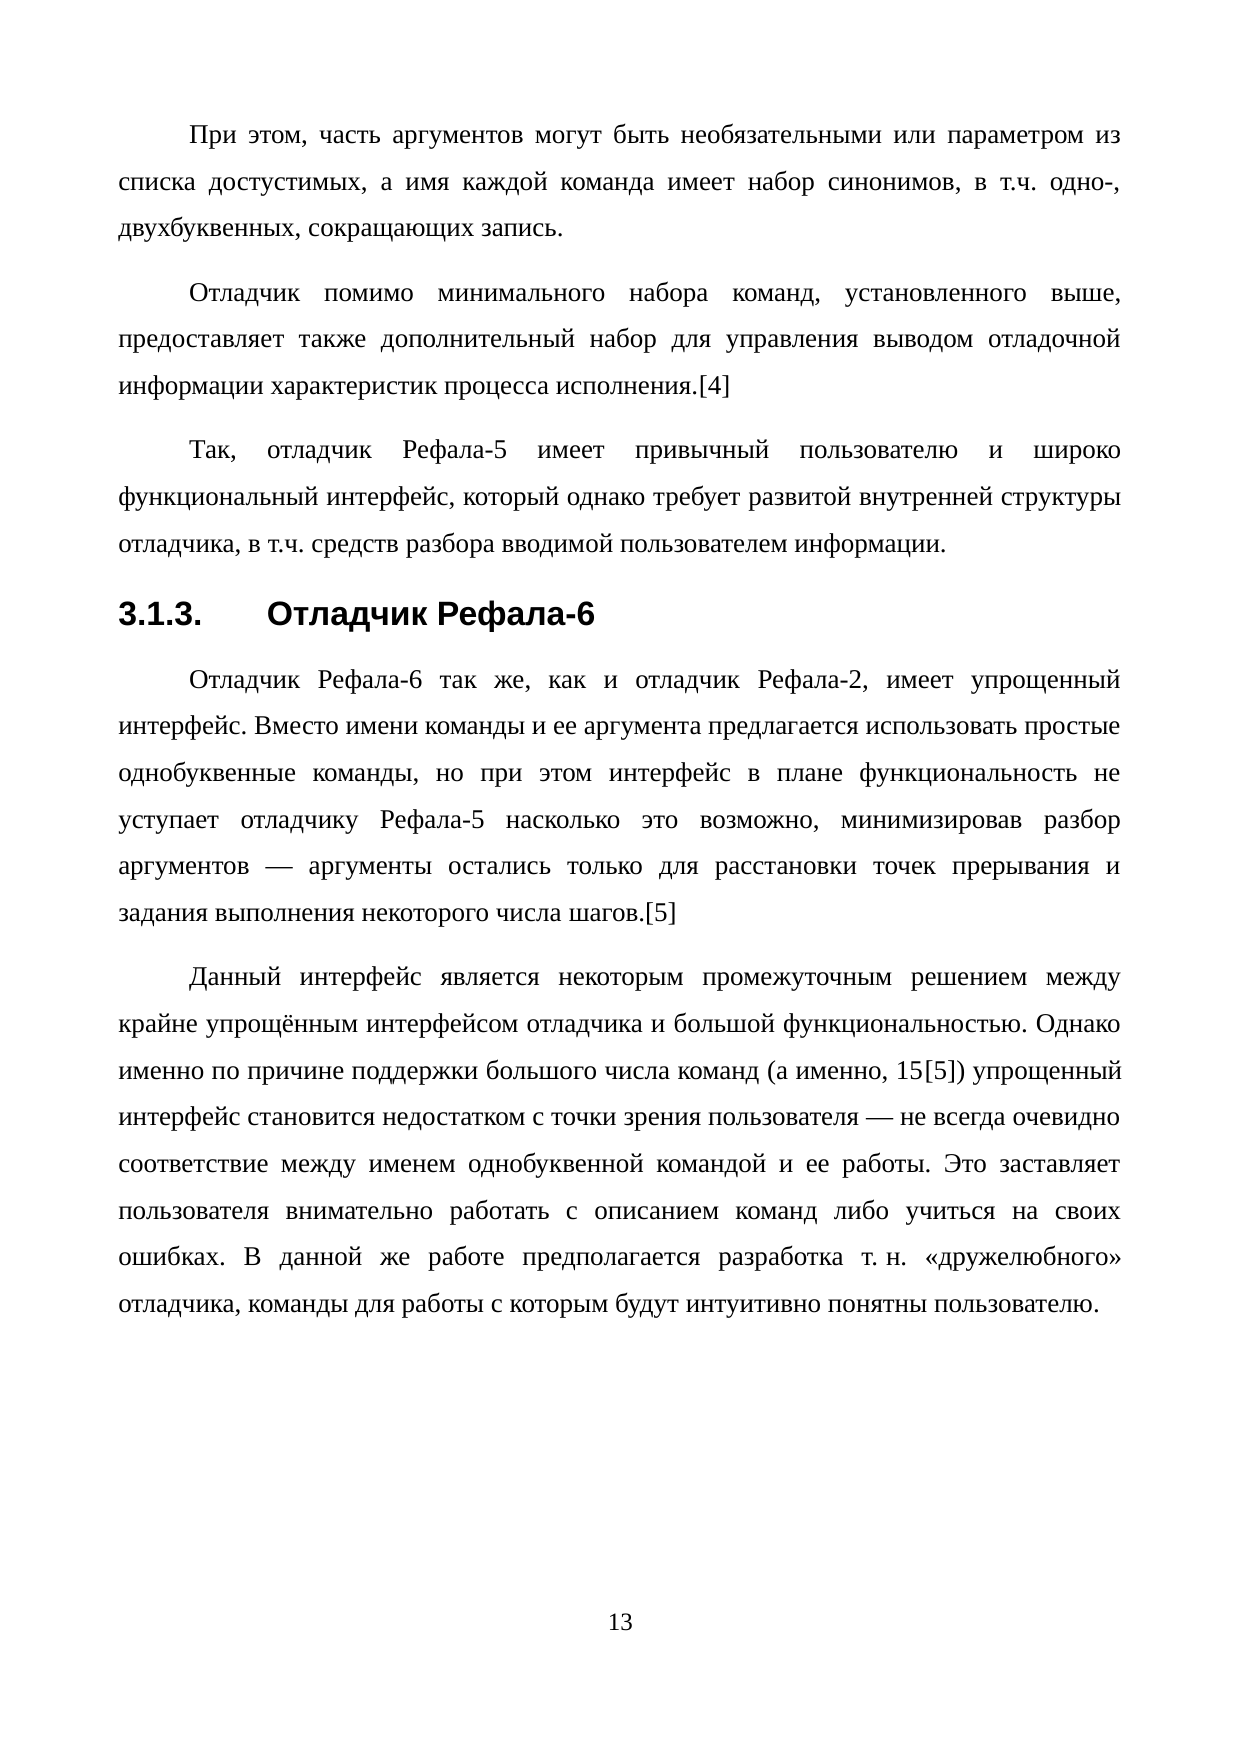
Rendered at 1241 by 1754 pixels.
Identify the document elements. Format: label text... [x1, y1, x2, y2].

text Данный интерфейс является некоторым промежуточным решением между крайне упрощённым интерфейсом отладчика и большой функциональностью. Однако именно по причине поддержки большого числа команд (а именно, 15[5]) упрощенный интерфейс становится недостатком с точки зрения пользователя — не всегда очевидно соответствие между именем однобуквенной командой и ее работы. Это заставляет пользователя внимательно работать с описанием команд либо учиться на своих ошибках. В данной же работе предполагается разработка т. н. «дружелюбного» отладчика, команды для работы с которым будут интуитивно понятны пользователю. [118, 961, 1122, 1318]
text Отладчик Рефала-6 так же, как и отладчик Рефала-2, имеет упрощенный интерфейс. Вместо имени команды и ее аргумента предлагается использовать простые однобуквенные команды, но при этом интерфейс в плане функциональность не уступает отладчику Рефала-5 насколько это возможно, минимизировав разбор аргументов — аргументы остались только для расстановки точек прерывания и задания выполнения некоторого числа шагов.[5] [118, 663, 1122, 927]
text Отладчик помимо минимального набора команд, установленного выше, предоставляет также дополнительный набор для управления выводом отладочной информации характеристик процесса исполнения.[4] [118, 276, 1122, 400]
subtitle Отладчик Рефала-6 [118, 594, 1122, 633]
text При этом, часть аргументов могут быть необязательными или параметром из списка достустимых, а имя каждой команда имеет набор синонимов, в т.ч. одно-, двухбуквенных, сокращающих запись. [118, 118, 1122, 243]
text Так, отладчик Рефала-5 имеет привычный пользователю и широко функциональный интерфейс, который однако требует развитой внутренней структуры отладчика, в т.ч. средств разбора вводимой пользователем информации. [118, 433, 1122, 558]
